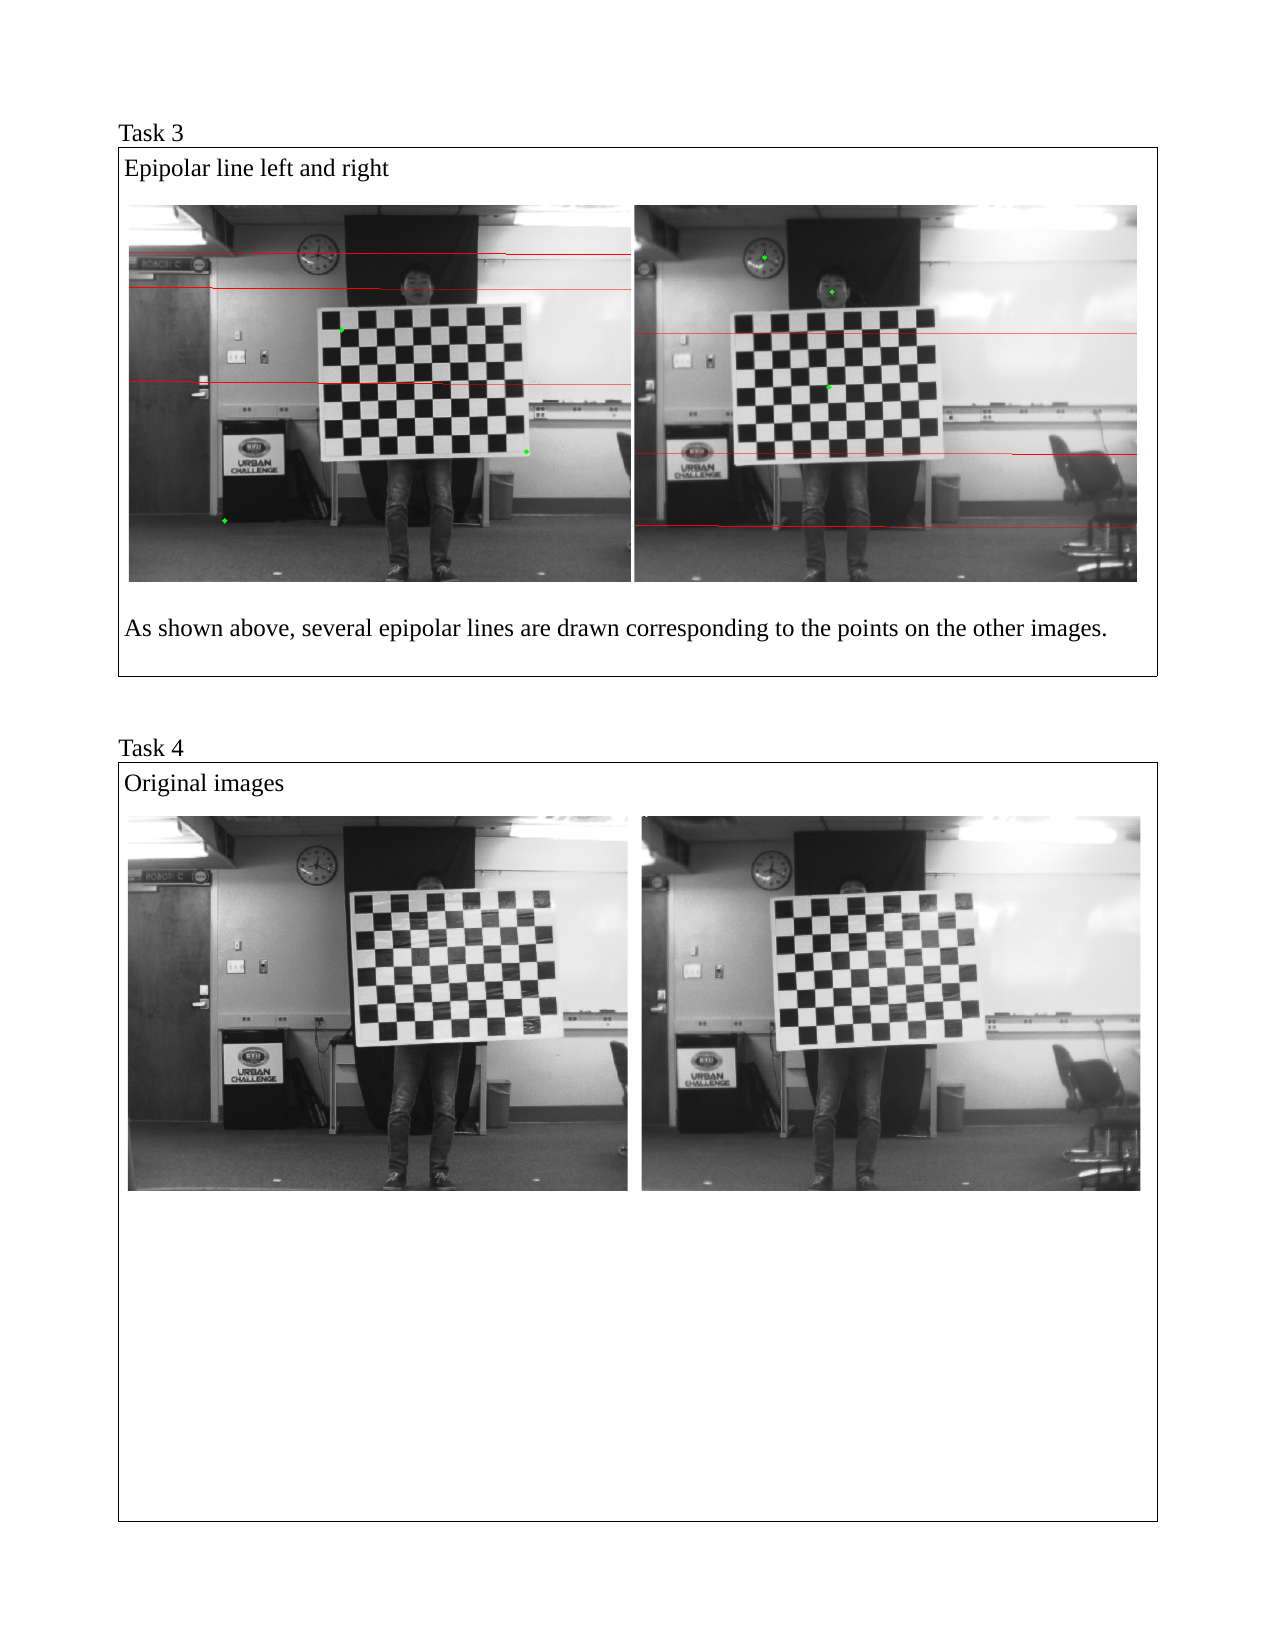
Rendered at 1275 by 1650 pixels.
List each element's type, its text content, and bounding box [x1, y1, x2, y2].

picture [127, 816, 628, 1191]
table_header Epipolar line left and right As shown above, several epipolar lines are drawn corresponding to the points on the other images. [119, 148, 1157, 676]
table_header Original images [119, 763, 1157, 1521]
text Task 3 [118, 118, 1157, 147]
text Task 4 [118, 733, 1157, 762]
picture [641, 816, 1141, 1191]
picture [128, 205, 631, 582]
picture [634, 205, 1137, 582]
